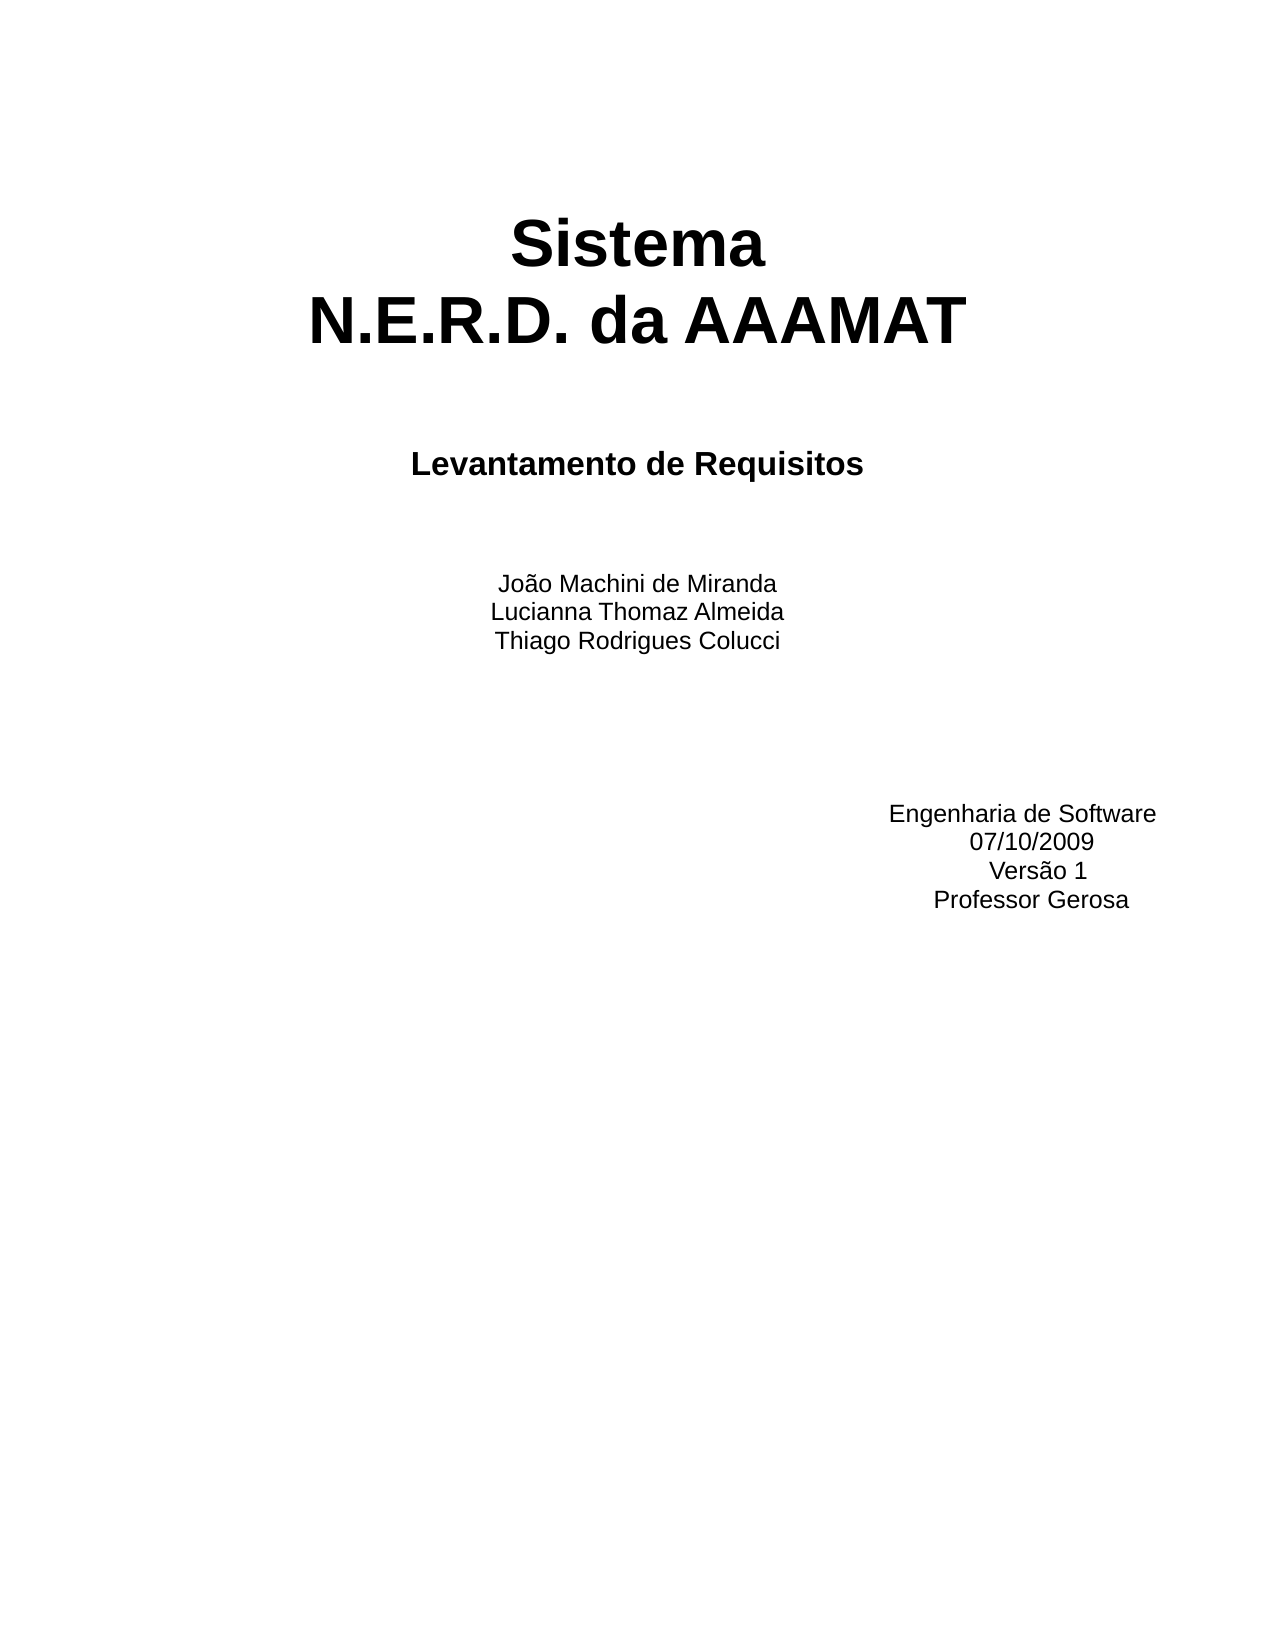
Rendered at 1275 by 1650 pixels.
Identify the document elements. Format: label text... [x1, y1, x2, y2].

text Engenharia de Software [118, 799, 1157, 827]
text Professor Gerosa [118, 885, 1157, 914]
text Sistema [118, 204, 1157, 281]
text Thiago Rodrigues Colucci [118, 626, 1157, 655]
text Levantamento de Requisitos [118, 444, 1157, 482]
text N.E.R.D. da AAAMAT [118, 281, 1157, 358]
text João Machini de Miranda [118, 569, 1157, 597]
text 07/10/2009 [118, 827, 1157, 856]
text Lucianna Thomaz Almeida [118, 597, 1157, 626]
text Versão 1 [118, 856, 1157, 885]
